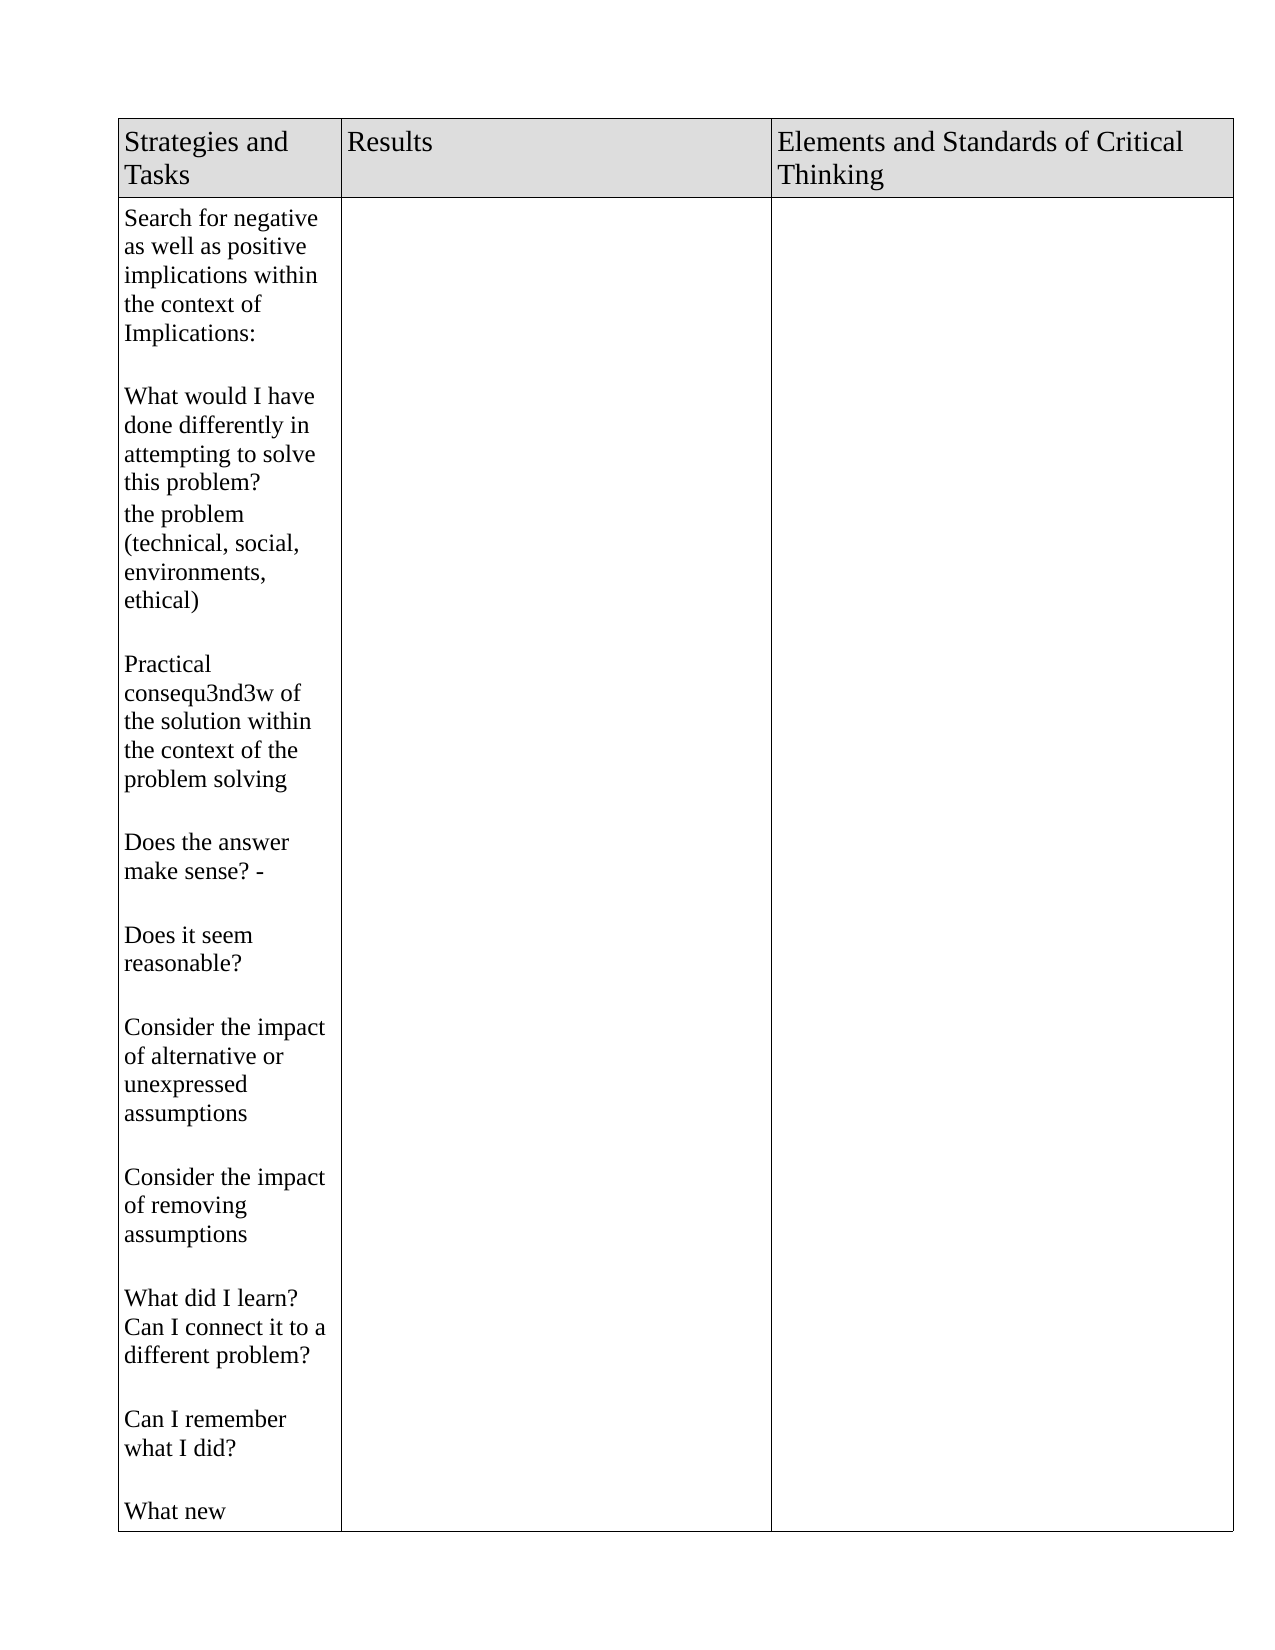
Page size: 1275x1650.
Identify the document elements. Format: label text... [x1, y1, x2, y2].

table_cell Search for negative as well as positive implications within the context of Implications: What would I have done differently in attempting to solve this problem? the problem (technical, social, environments, ethical) Practical consequ3nd3w of the solution within the context of the problem solving Does the answer make sense? - Does it seem reasonable? Consider the impact of alternative or unexpressed assumptions Consider the impact of removing assumptions What did I learn? Can I connect it to a different problem? Can I remember what I did? What new [119, 198, 341, 1531]
table_cell [772, 198, 1233, 1531]
table_header Elements and Standards of Critical Thinking [772, 119, 1233, 197]
table_header Strategies and Tasks [119, 119, 341, 197]
table_header Results [342, 119, 771, 197]
table_cell [342, 198, 771, 1531]
